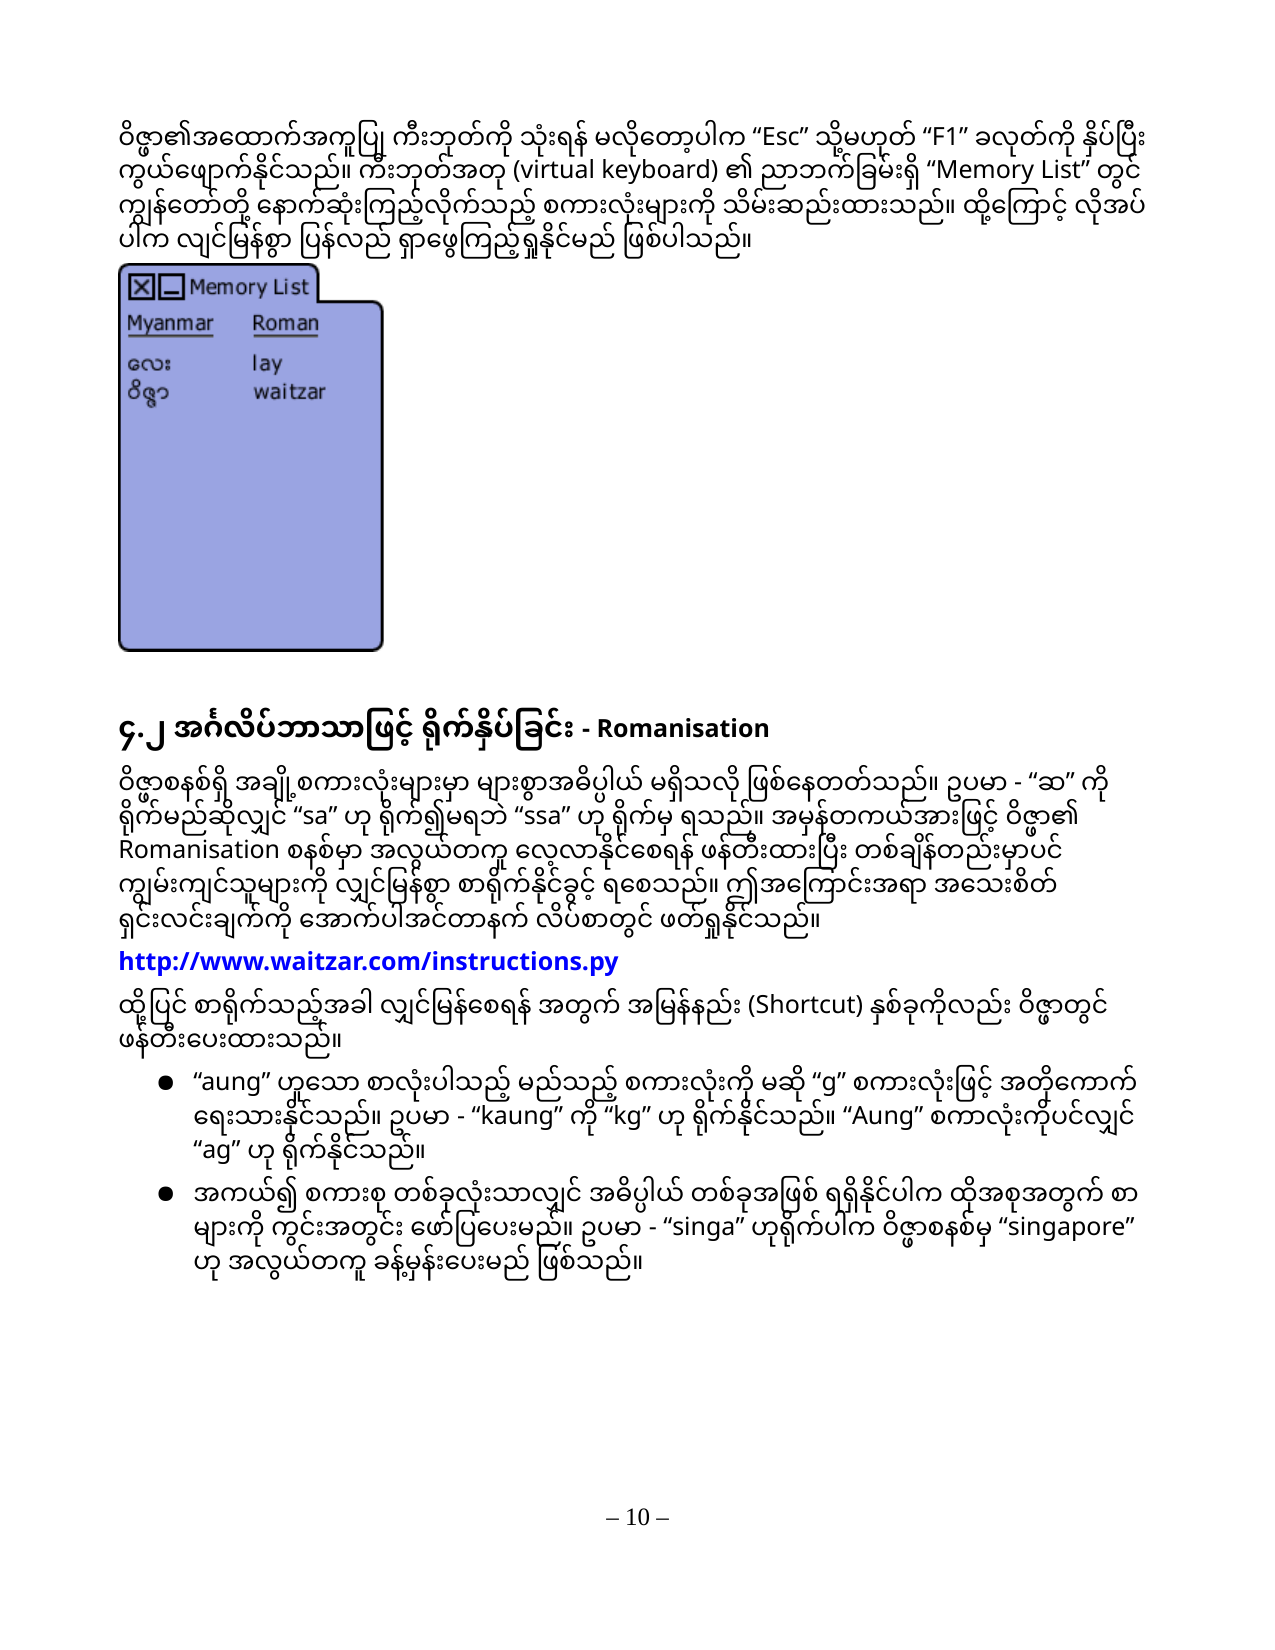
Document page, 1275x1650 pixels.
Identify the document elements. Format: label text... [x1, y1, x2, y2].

text ဝိဇ္ဖာ၏အထောက်အကူပြု ကီးဘုတ်ကို သုံးရန် မလိုတော့ပါက “Esc” သို့မဟုတ် “F1” ခလုတ်ကို နှိပ်ပြီး ကွယ်ဖျောက်နိုင်သည်။ ကီးဘုတ်အတု (virtual keyboard) ၏ ညာဘက်ခြမ်းရှိ “Memory List” တွင် ကျွန်တော်တို့ နောက်ဆုံးကြည့်လိုက်သည့် စကားလုံးများကို သိမ်းဆည်းထားသည်။ ထို့ကြောင့် လိုအပ်ပါက လျင်မြန်စွာ ပြန်လည် ရှာဖွေကြည့်ရှုနိုင်မည် ဖြစ်ပါသည်။ [118, 118, 1157, 254]
text ထို့ပြင် စာရိုက်သည့်အခါ လျှင်မြန်စေရန် အတွက် အမြန်နည်း (Shortcut) နှစ်ခုကိုလည်း ဝိဇ္ဖာတွင် ဖန်တီးပေးထားသည်။ [118, 986, 1157, 1054]
list “aung” ဟူသော စာလုံးပါသည့် မည်သည့် စကားလုံးကို မဆို “g” စကားလုံးဖြင့် အတိုကောက် ရေးသားနိုင်သည်။ ဥပမာ - “kaung” ကို “kg” ဟု ရိုက်နိုင်သည်။ “Aung” စကာလုံးကိုပင်လျှင် “ag” ဟု ရိုက်နိုင်သည်။ [156, 1063, 1157, 1166]
text ဝိဇ္ဖာစနစ်ရှိ အချို့စကားလုံးများမှာ များစွာအဓိပ္ပါယ် မရှိသလို ဖြစ်နေတတ်သည်။ ဥပမာ - “ဆ” ကို ရိုက်မည်ဆိုလျှင် “sa” ဟု ရိုက်၍မရဘဲ “ssa” ဟု ရိုက်မှ ရသည်။ အမှန်တကယ်အားဖြင့် ဝိဇ္ဖာ၏ Romanisation စနစ်မှာ အလွယ်တကူ လေ့လာနိုင်စေရန် ဖန်တီးထားပြီး တစ်ချိန်တည်းမှာပင် ကျွမ်းကျင်သူများကို လျှင်မြန်စွာ စာရိုက်နိုင်ခွင့် ရစေသည်။ ဤအကြောင်းအရာ အသေးစိတ်ရှင်းလင်းချက်ကို အောက်ပါအင်တာနက် လိပ်စာတွင် ဖတ်ရှုနိုင်သည်။ [118, 764, 1157, 934]
picture [118, 263, 384, 652]
text http://www.waitzar.com/instructions.py [118, 943, 1157, 977]
list အကယ်၍ စကားစု တစ်ခုလုံးသာလျှင် အဓိပ္ပါယ် တစ်ခုအဖြစ် ရရှိနိုင်ပါက ထိုအစုအတွက် စာများကို ကွင်းအတွင်း ဖော်ပြပေးမည်။ ဥပမာ - “singa” ဟုရိုက်ပါက ဝိဇ္ဖာစနစ်မှ “singapore” ဟု အလွယ်တကူ ခန့်မှန်းပေးမည် ဖြစ်သည်။ [156, 1174, 1157, 1277]
subtitle ၄.၂ အင်္ဂလိပ်ဘာသာဖြင့် ရိုက်နှိပ်ခြင်း - Romanisation [118, 706, 1157, 746]
